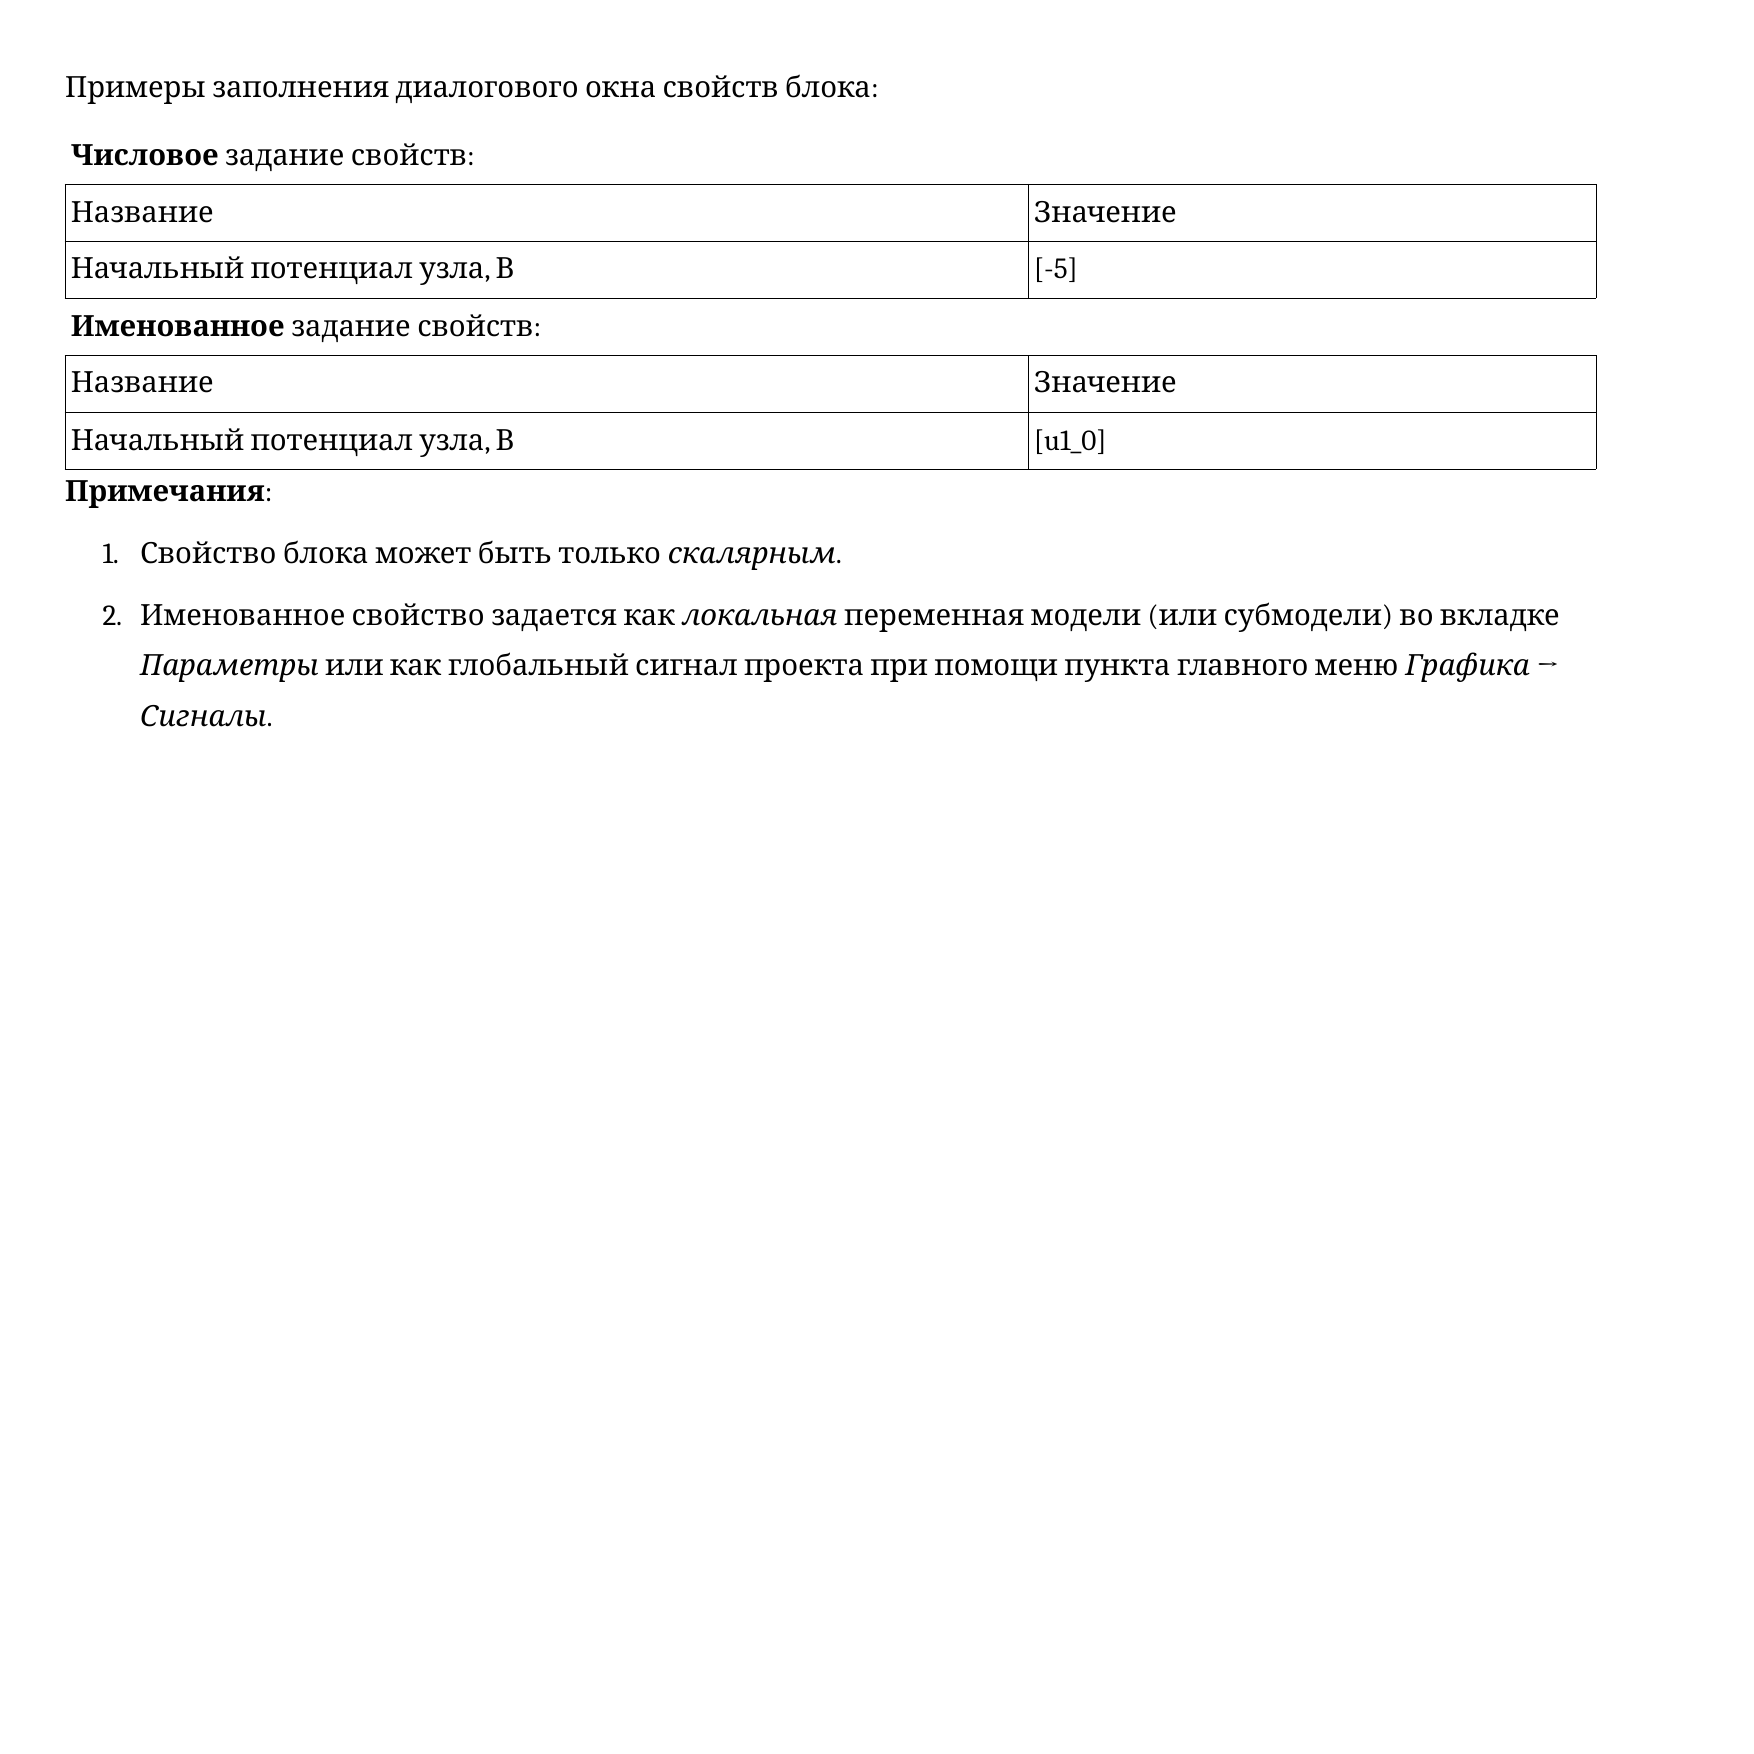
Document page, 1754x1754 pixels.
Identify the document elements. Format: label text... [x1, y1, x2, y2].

table_cell Начальный потенциал узла, В [66, 413, 1028, 469]
table_header Числовое задание свойств: [65, 127, 1596, 184]
table_cell Значение [1029, 356, 1596, 412]
table_cell [u1_0] [1029, 413, 1596, 469]
table_cell [-5] [1029, 242, 1596, 298]
table_cell Блок реализует и описывает уравнения баланса токов в узле с вычислением узлового потенциала. Для каждого из блоков такого типа формируется следующее уравнение: где: – потенциал данного узла; – значение потенциалов узлов, с которыми соединён данный узел; – коэффициенты проводимости элементов, связывающих данный (i-й) и соседний (j-й) узел; – входящий в данный узел (i) источниковый ток со стороны соседнего узла (j). После преобразования данное уравнение принимает вид, в котором оно и используется для построения модели электрического узла: Внутренняя структура данного блока приведена на рисунке 1: Рисунок 1 – Внутренняя структура блока «Ветвление электрической цепи» При помощи блоков для создания ненаправленных соединений с выхода 1 и выхода 2, к которым подсоединяются рёбра электрической схемы, получаются значения номеров уравнений соседних узлов (NJ), коэффициенты проводимости до соседних узлов (KJ) и значения тока источников между данным и соседними узлами (Isrc). Затем номера уравнений соседних узлов мультиплексируются в вектор и в конец вектора добавляется номер своего уравнения, формируемый блоком формирования номера уравнения. Аналогично мультиплексируются значения коэффициентов проводимости, затем коэффициенты проводимости домножаются при помощи блока «Усилитель» на -1,а в качестве последнего из элементов суммарного вектора проводимостей добавляетя сумма всех проводимостей, полученных от соседних узлов, получаемая при помощи блока «Суммирование элементов вектора» (блок, обозначенный как «Диагональный коэффициент»). Правые части уравнений формируются как сумма всех токов источников относительно соседних узлов. При помощи блока формирования ненаправленного соединения данный блок формирует на своём выходе значение потенциала (соединение с именем U) и номер переменной потенциала данного узла в векторе решений системы линейных уравнений (соединение с именем NSELF). Свойство: Начальный потенциал узла, В – число, задающее начальное значение потенциала в узле. Примеры заполнения диалогового окна свойств блока: Примечания: Свойство блока может быть только скалярным. Именованное свойство задается как локальная переменная модели (или субмодели) во вкладке Параметры или как глобальный сигнал проекта при помощи пункта главного меню Графика → Сигналы. [59, 59, 1695, 745]
table_cell Название [66, 185, 1028, 241]
table_cell Название [66, 356, 1028, 412]
table_cell Именованное задание свойств: [65, 299, 1596, 355]
table_cell Начальный потенциал узла, В [66, 242, 1028, 298]
table_cell Значение [1029, 185, 1596, 241]
